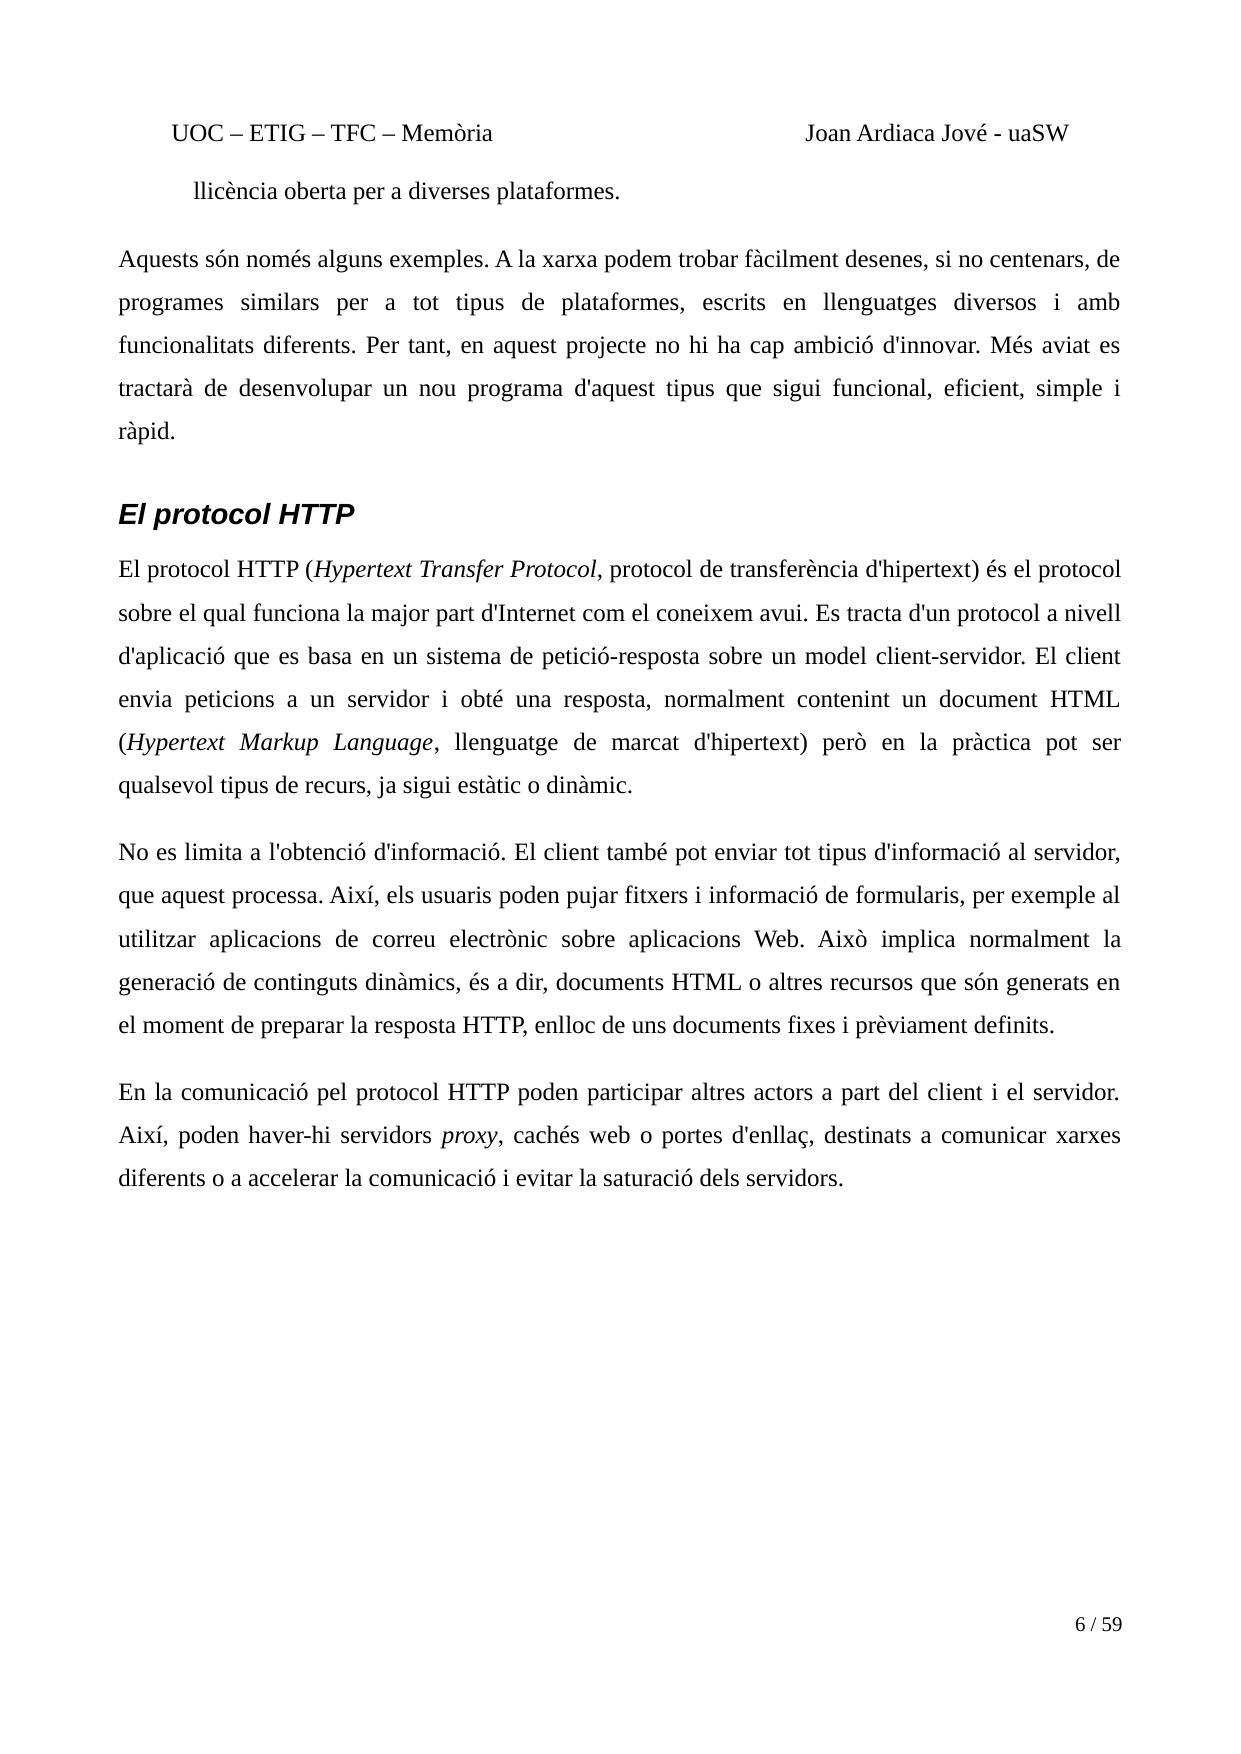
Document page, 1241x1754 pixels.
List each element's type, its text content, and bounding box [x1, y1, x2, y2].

text En la comunicació pel protocol HTTP poden participar altres actors a part del client i el servidor. Així, poden haver-hi servidors proxy, cachés web o portes d'enllaç, destinats a comunicar xarxes diferents o a accelerar la comunicació i evitar la saturació dels servidors. [118, 1077, 1122, 1192]
list llicència oberta per a diverses plataformes. [156, 176, 1122, 205]
subtitle El protocol HTTP [118, 497, 1122, 530]
text Aquests són només alguns exemples. A la xarxa podem trobar fàcilment desenes, si no centenars, de programes similars per a tot tipus de plataformes, escrits en llenguatges diversos i amb funcionalitats diferents. Per tant, en aquest projecte no hi ha cap ambició d'innovar. Més aviat es tractarà de desenvolupar un nou programa d'aquest tipus que sigui funcional, eficient, simple i ràpid. [118, 244, 1122, 445]
text El protocol HTTP (Hypertext Transfer Protocol, protocol de transferència d'hipertext) és el protocol sobre el qual funciona la major part d'Internet com el coneixem avui. Es tracta d'un protocol a nivell d'aplicació que es basa en un sistema de petició-resposta sobre un model client-servidor. El client envia peticions a un servidor i obté una resposta, normalment contenint un document HTML (Hypertext Markup Language, llenguatge de marcat d'hipertext) però en la pràctica pot ser qualsevol tipus de recurs, ja sigui estàtic o dinàmic. [118, 554, 1122, 799]
text No es limita a l'obtenció d'informació. El client també pot enviar tot tipus d'informació al servidor, que aquest processa. Així, els usuaris poden pujar fitxers i informació de formularis, per exemple al utilitzar aplicacions de correu electrònic sobre aplicacions Web. Això implica normalment la generació de continguts dinàmics, és a dir, documents HTML o altres recursos que són generats en el moment de preparar la resposta HTTP, enlloc de uns documents fixes i prèviament definits. [118, 837, 1122, 1039]
